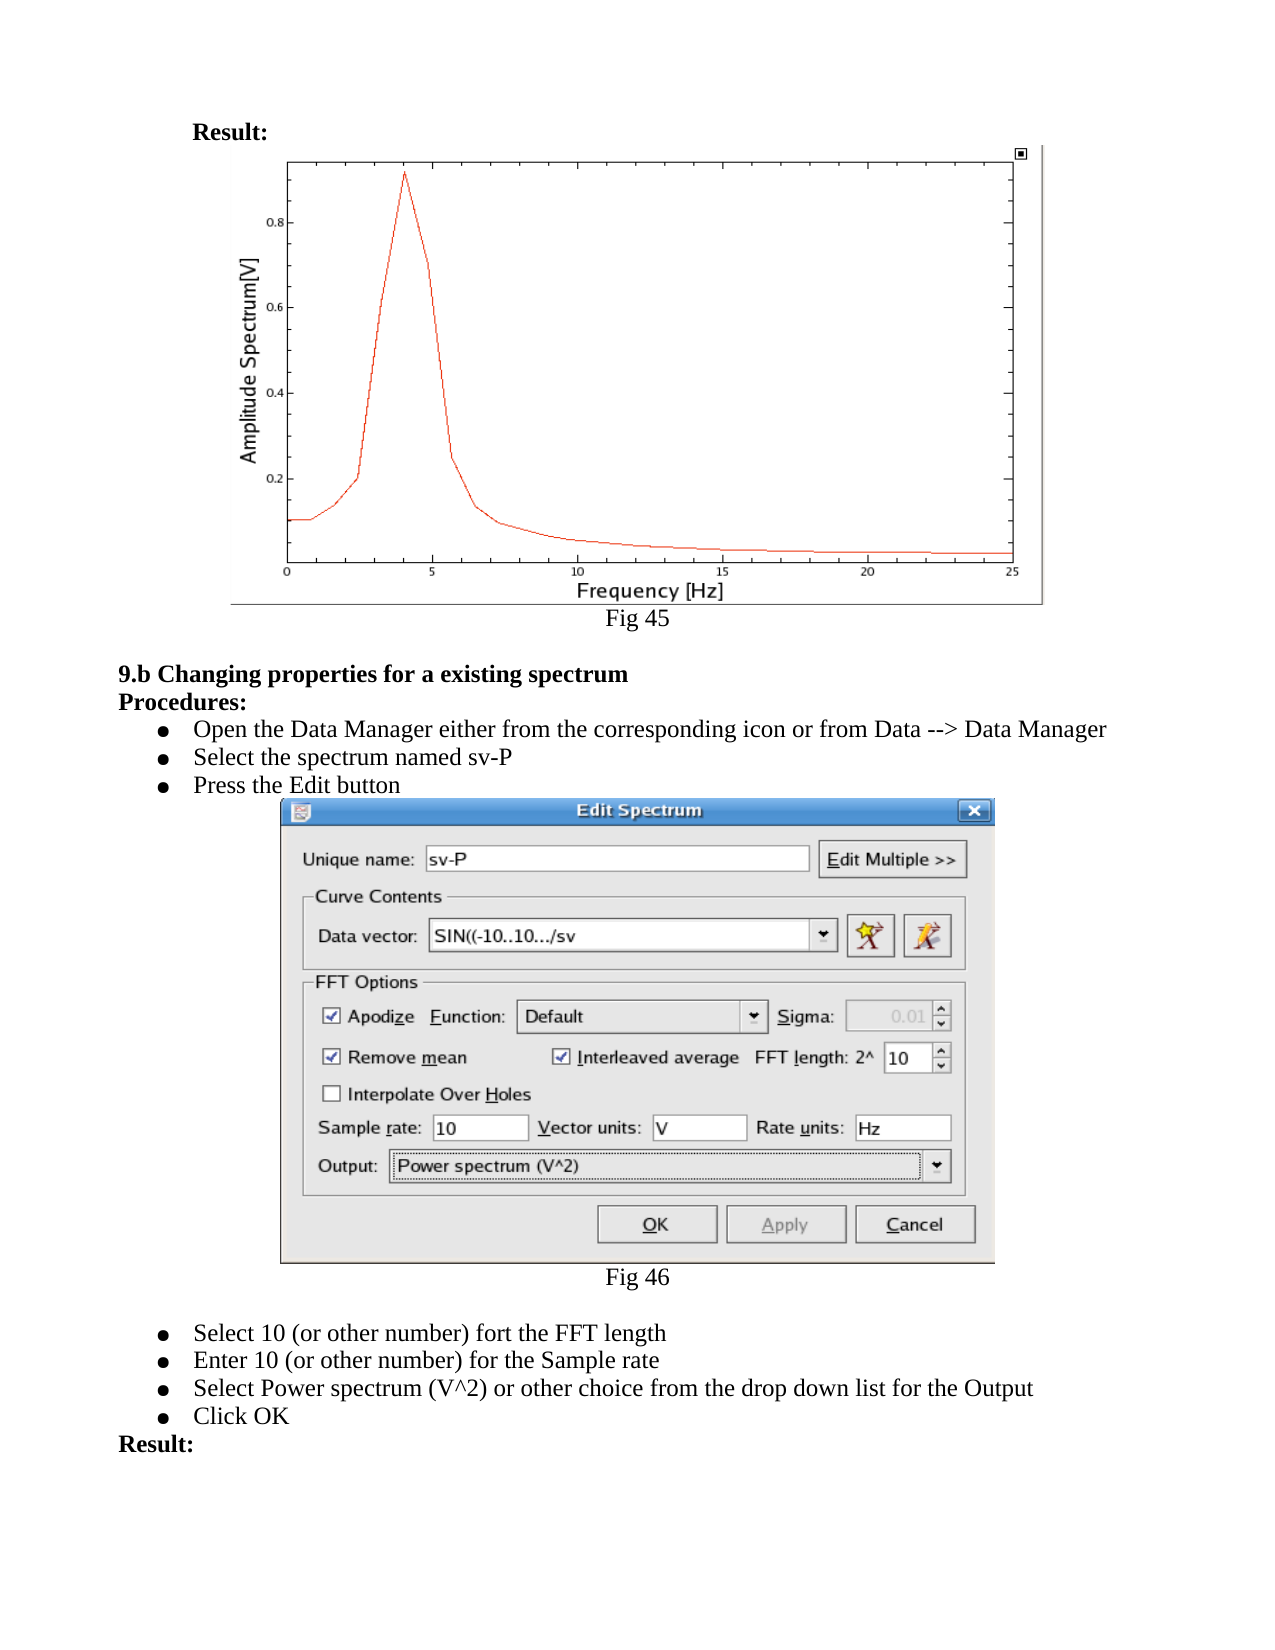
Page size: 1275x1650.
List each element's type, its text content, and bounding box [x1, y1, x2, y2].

picture [230, 145, 1045, 605]
list Enter 10 (or other number) for the Sample rate [156, 1347, 1157, 1374]
list Select 10 (or other number) fort the FFT length [156, 1319, 1157, 1347]
list Select Power spectrum (V^2) or other choice from the drop down list for the Output [156, 1374, 1157, 1402]
text Fig 46 [118, 798, 1157, 1291]
text Result: [118, 1430, 1157, 1457]
text Procedures: [118, 688, 1157, 715]
list Select the spectrum named sv-P [156, 743, 1157, 771]
list Click OK [156, 1402, 1157, 1430]
text Result: [192, 118, 1157, 146]
text Fig 45 [118, 146, 1157, 632]
picture [280, 798, 995, 1264]
list Open the Data Manager either from the corresponding icon or from Data --> Data Manager [156, 715, 1157, 743]
list Press the Edit button [156, 771, 1157, 798]
text 9.b Changing properties for a existing spectrum [118, 660, 1157, 688]
